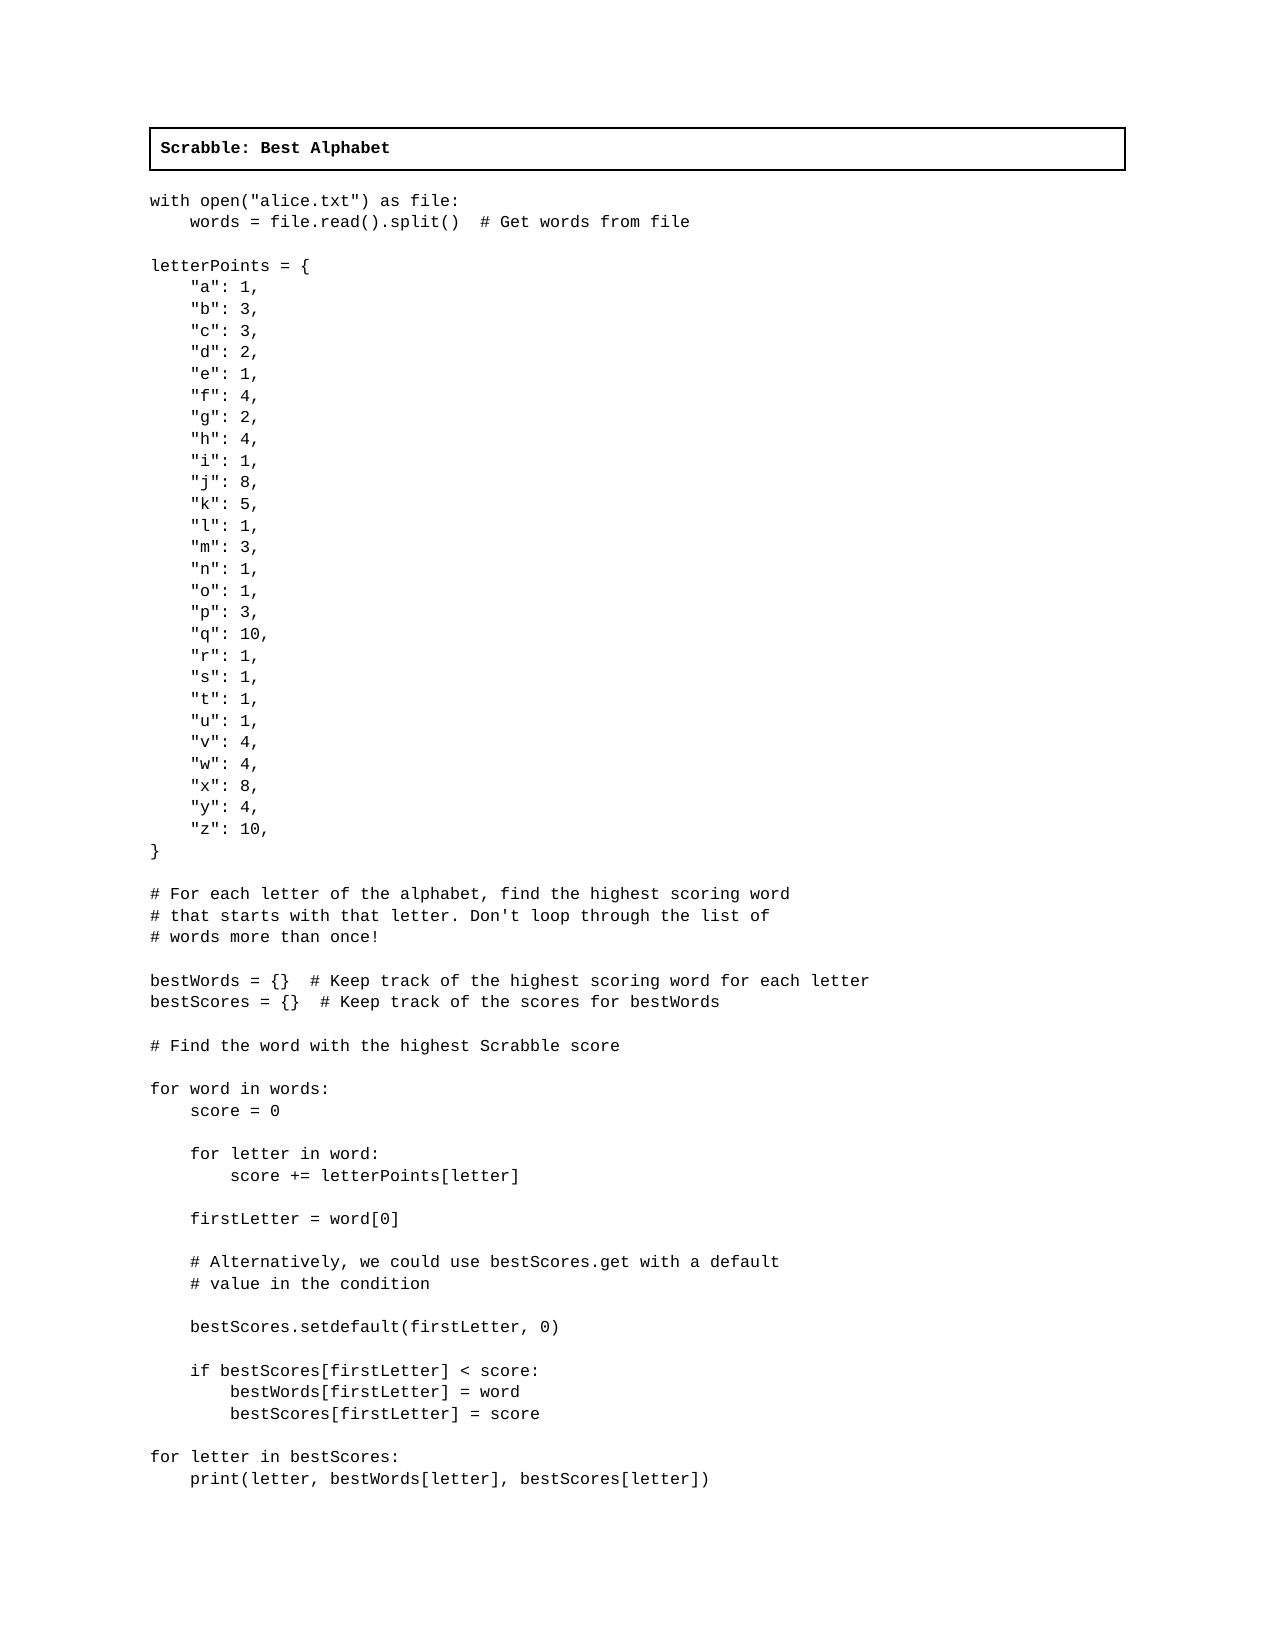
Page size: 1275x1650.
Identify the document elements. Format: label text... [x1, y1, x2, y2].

text "p": 3, [150, 604, 1125, 623]
text "t": 1, [150, 691, 1125, 709]
text "v": 4, [150, 734, 1125, 753]
text "c": 3, [150, 322, 1125, 341]
text "b": 3, [150, 301, 1125, 319]
text # that starts with that letter. Don't loop through the list of [150, 907, 1125, 926]
text "q": 10, [150, 626, 1125, 644]
text bestScores = {} # Keep track of the scores for bestWords [150, 994, 1125, 1013]
text "r": 1, [150, 647, 1125, 666]
text # Find the word with the highest Scrabble score [150, 1037, 1125, 1056]
text bestWords = {} # Keep track of the highest scoring word for each letter [150, 972, 1125, 991]
text # value in the condition [150, 1276, 1125, 1294]
text "o": 1, [150, 582, 1125, 601]
text "g": 2, [150, 409, 1125, 428]
text words = file.read().split() # Get words from file [150, 214, 1125, 233]
text "n": 1, [150, 561, 1125, 579]
text for word in words: [150, 1081, 1125, 1099]
text "k": 5, [150, 496, 1125, 514]
text "d": 2, [150, 344, 1125, 363]
text "u": 1, [150, 712, 1125, 731]
text "e": 1, [150, 366, 1125, 384]
text for letter in bestScores: [150, 1449, 1125, 1468]
text "m": 3, [150, 539, 1125, 558]
text bestScores.setdefault(firstLetter, 0) [150, 1319, 1125, 1338]
text print(letter, bestWords[letter], bestScores[letter]) [150, 1471, 1125, 1489]
text "j": 8, [150, 474, 1125, 493]
text letterPoints = { [150, 257, 1125, 276]
text # words more than once! [150, 929, 1125, 948]
text "i": 1, [150, 452, 1125, 471]
text "f": 4, [150, 387, 1125, 406]
text if bestScores[firstLetter] < score: [150, 1362, 1125, 1381]
text } [150, 842, 1125, 861]
text "s": 1, [150, 669, 1125, 688]
text score += letterPoints[letter] [150, 1167, 1125, 1186]
text "a": 1, [150, 279, 1125, 298]
text "z": 10, [150, 821, 1125, 839]
text bestScores[firstLetter] = score [150, 1406, 1125, 1424]
text "y": 4, [150, 799, 1125, 818]
text "w": 4, [150, 756, 1125, 774]
text with open("alice.txt") as file: [150, 192, 1125, 211]
text "l": 1, [150, 517, 1125, 536]
text score = 0 [150, 1102, 1125, 1121]
text # For each letter of the alphabet, find the highest scoring word [150, 886, 1125, 904]
text firstLetter = word[0] [150, 1211, 1125, 1229]
text "h": 4, [150, 431, 1125, 449]
text bestWords[firstLetter] = word [150, 1384, 1125, 1403]
text # Alternatively, we could use bestScores.get with a default [150, 1254, 1125, 1273]
text "x": 8, [150, 777, 1125, 796]
text for letter in word: [150, 1146, 1125, 1164]
table_header Scrabble: Best Alphabet [151, 129, 1124, 168]
